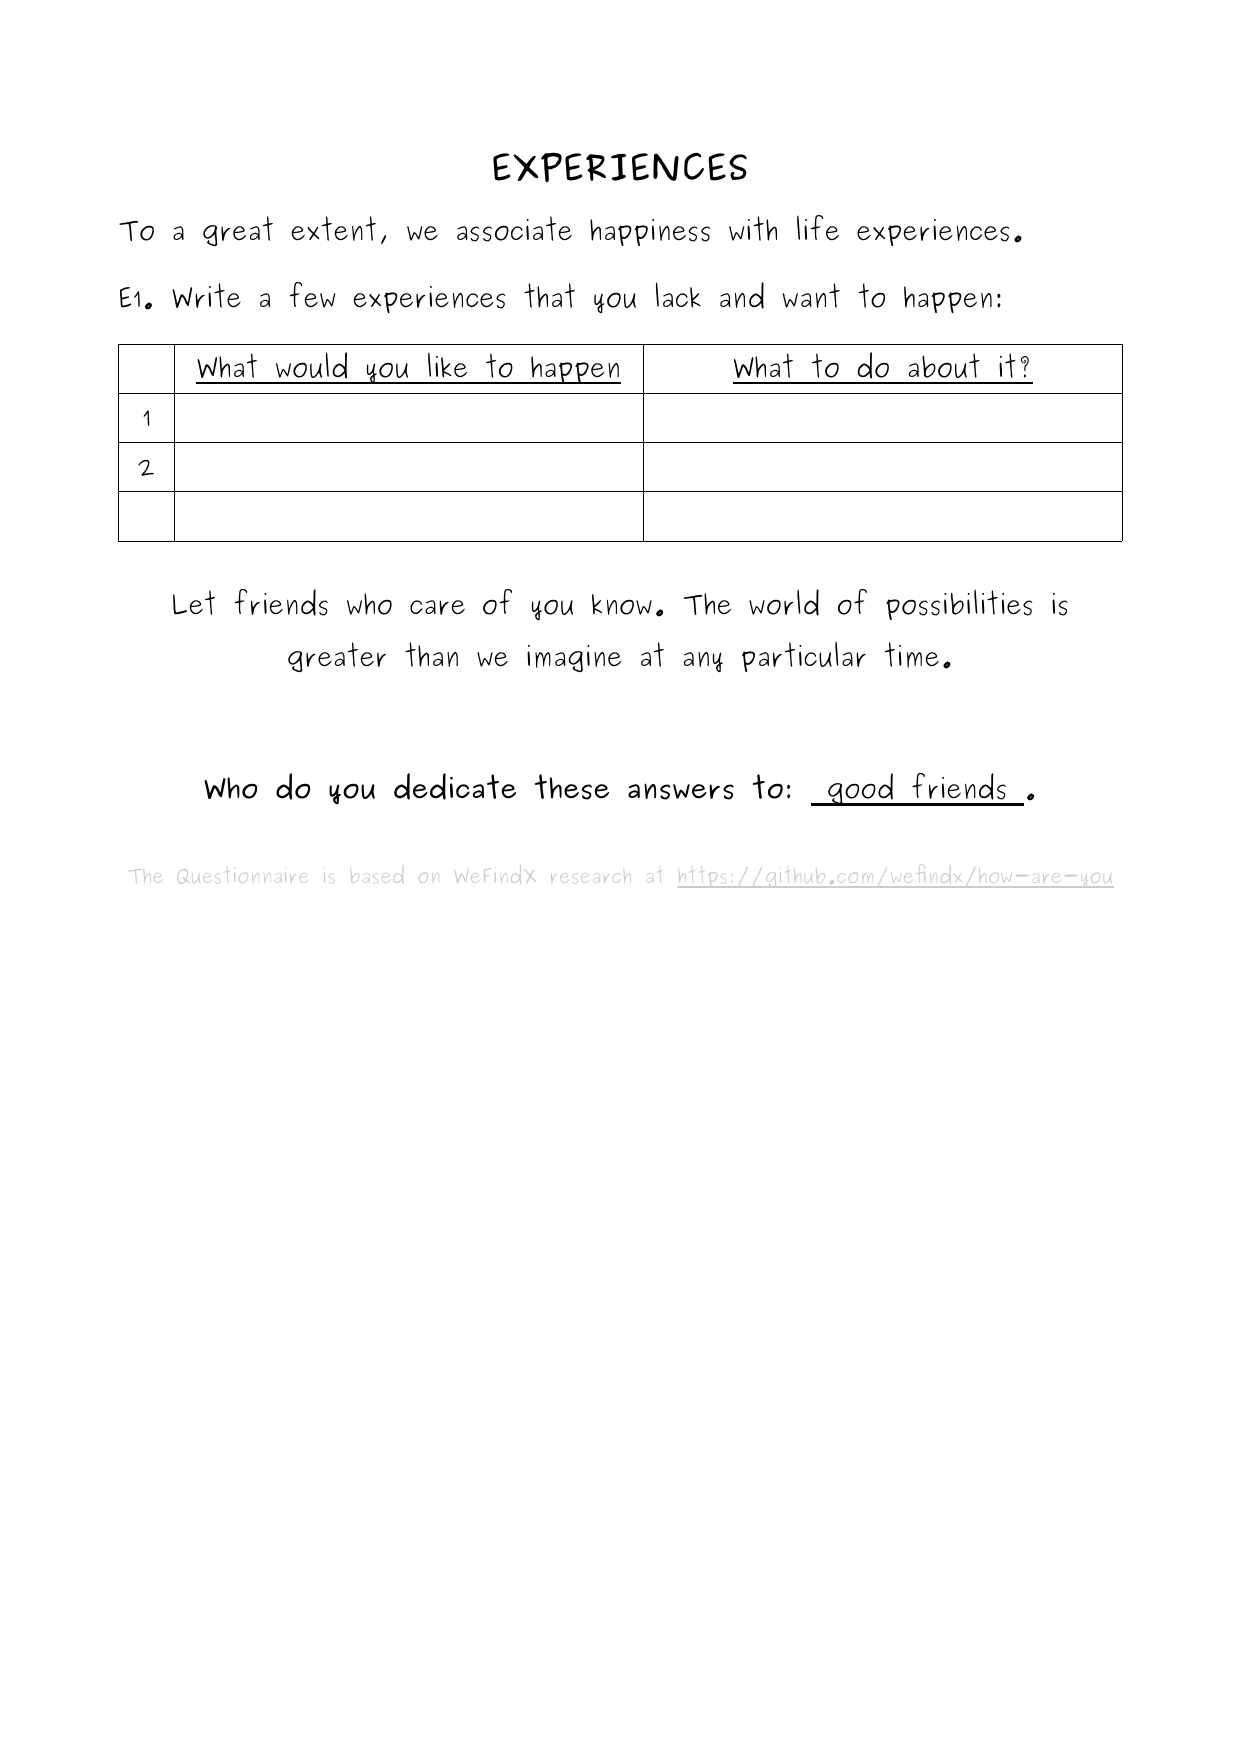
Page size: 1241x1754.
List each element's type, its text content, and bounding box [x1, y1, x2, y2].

text Let friends who care of you know. The world of possibilities is greater than we imagine at any particular time. [118, 584, 1122, 679]
text To a great extent, we associate happiness with life experiences. [118, 210, 1122, 253]
table_cell [175, 394, 643, 442]
table_cell 2 [119, 443, 174, 491]
text The Questionnaire is based on WeFindX research at https://github.com/wefindx/how-are-you [118, 860, 1122, 893]
table_header What to do about it? [644, 345, 1122, 393]
subtitle EXPERIENCES [118, 139, 1122, 198]
table_header [119, 345, 174, 393]
text E1. Write a few experiences that you lack and want to happen: [118, 276, 1122, 320]
table_cell [644, 394, 1122, 442]
table_cell [175, 443, 643, 491]
table_cell [175, 492, 643, 541]
table_cell 1 [119, 394, 174, 442]
text Who do you dedicate these answers to: good friends . [118, 768, 1122, 812]
table_cell [644, 492, 1122, 541]
table_cell [119, 492, 174, 541]
table_cell [644, 443, 1122, 491]
table_header What would you like to happen [175, 345, 643, 393]
